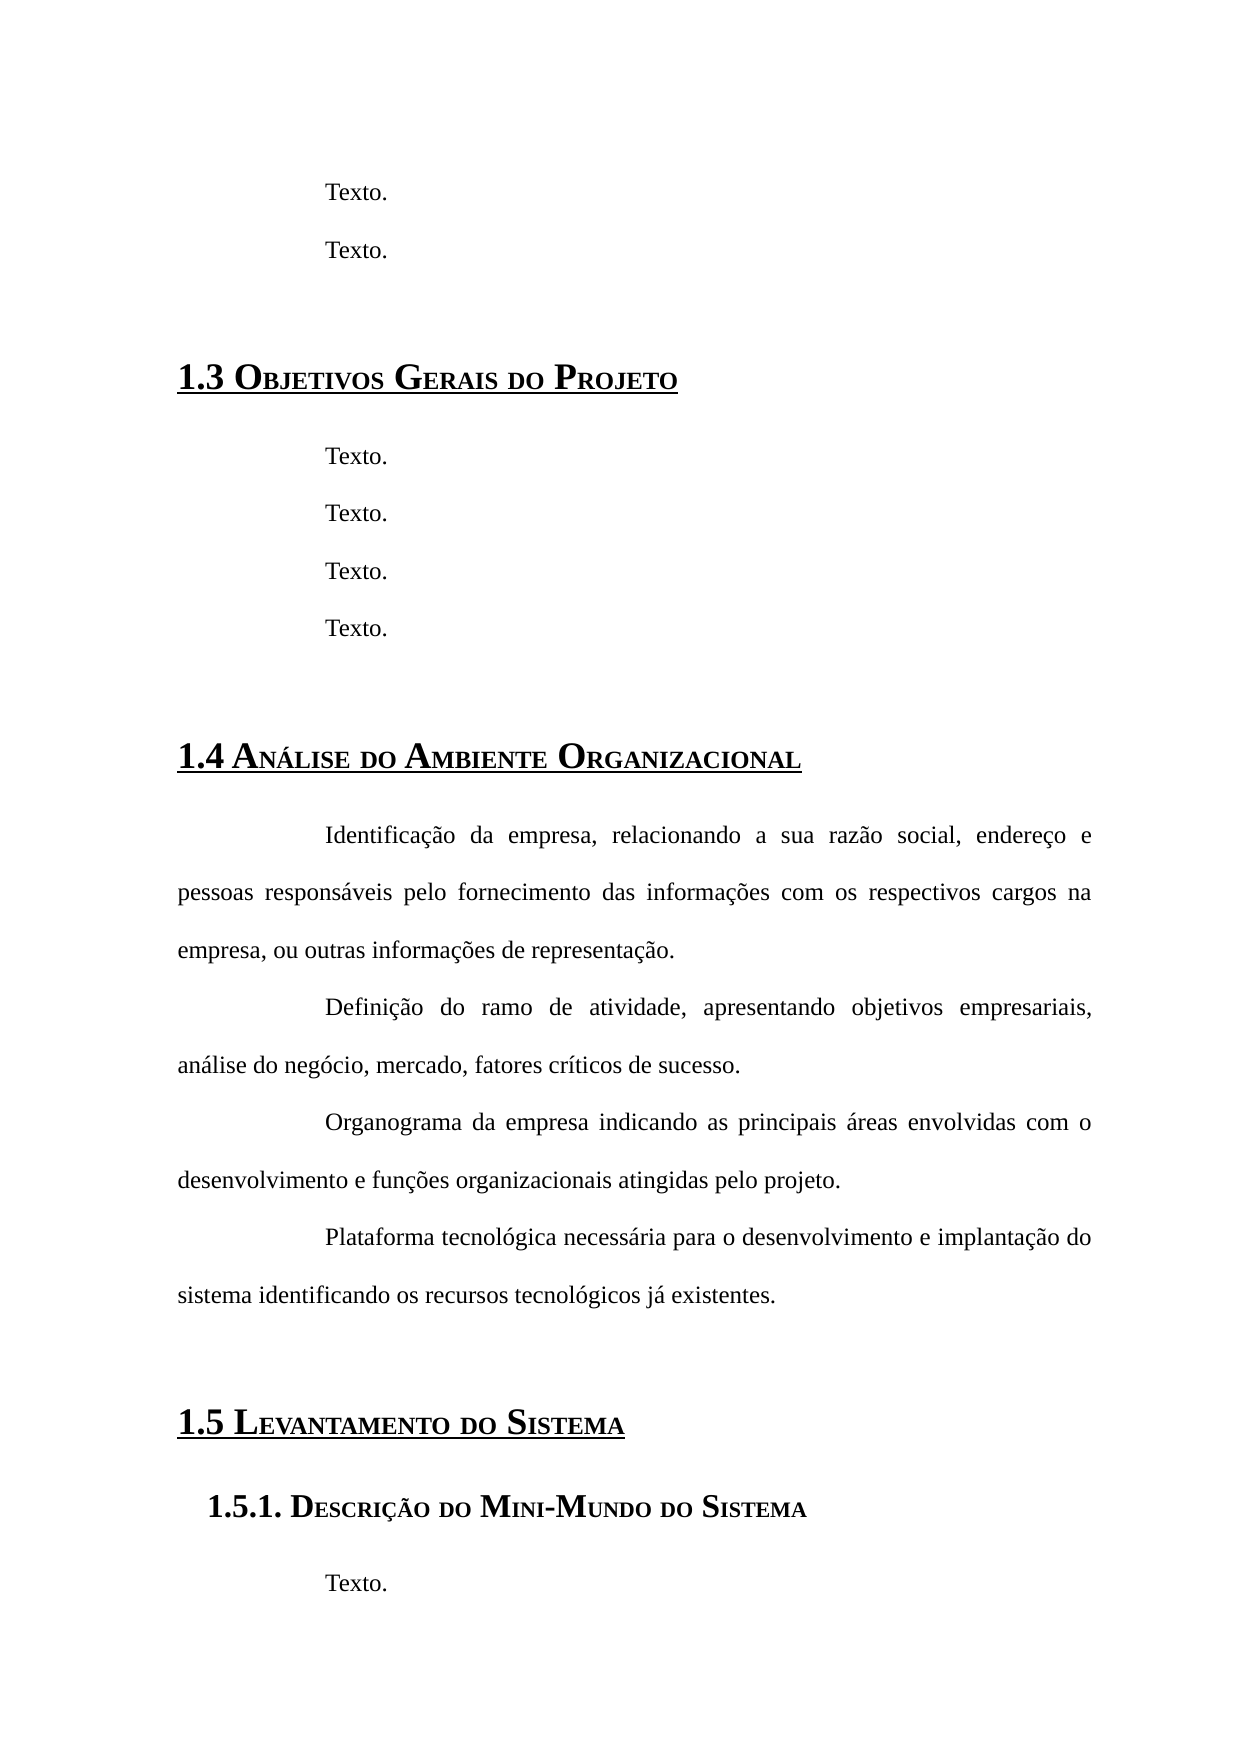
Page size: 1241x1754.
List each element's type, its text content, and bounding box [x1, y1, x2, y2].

text Identificação da empresa, relacionando a sua razão social, endereço e pessoas responsáveis pelo fornecimento das informações com os respectivos cargos na empresa, ou outras informações de representação. [177, 820, 1092, 963]
subtitle 1.5 Levantamento do Sistema [177, 1400, 1092, 1443]
text Texto. [177, 556, 1092, 585]
text Texto. [177, 441, 1092, 470]
text Texto. [177, 235, 1092, 263]
text Texto. [177, 177, 1092, 206]
text Plataforma tecnológica necessária para o desenvolvimento e implantação do sistema identificando os recursos tecnológicos já existentes. [177, 1222, 1092, 1308]
subtitle 1.4 Análise do Ambiente Organizacional [177, 733, 1092, 777]
subtitle 1.5.1. Descrição do Mini-Mundo do Sistema [177, 1486, 1092, 1524]
text Texto. [177, 1568, 1092, 1597]
text Organograma da empresa indicando as principais áreas envolvidas com o desenvolvimento e funções organizacionais atingidas pelo projeto. [177, 1107, 1092, 1193]
text Definição do ramo de atividade, apresentando objetivos empresariais, análise do negócio, mercado, fatores críticos de sucesso. [177, 992, 1092, 1078]
text Texto. [177, 498, 1092, 527]
text Texto. [177, 613, 1092, 642]
subtitle 1.3 Objetivos Gerais do Projeto [177, 355, 1092, 398]
